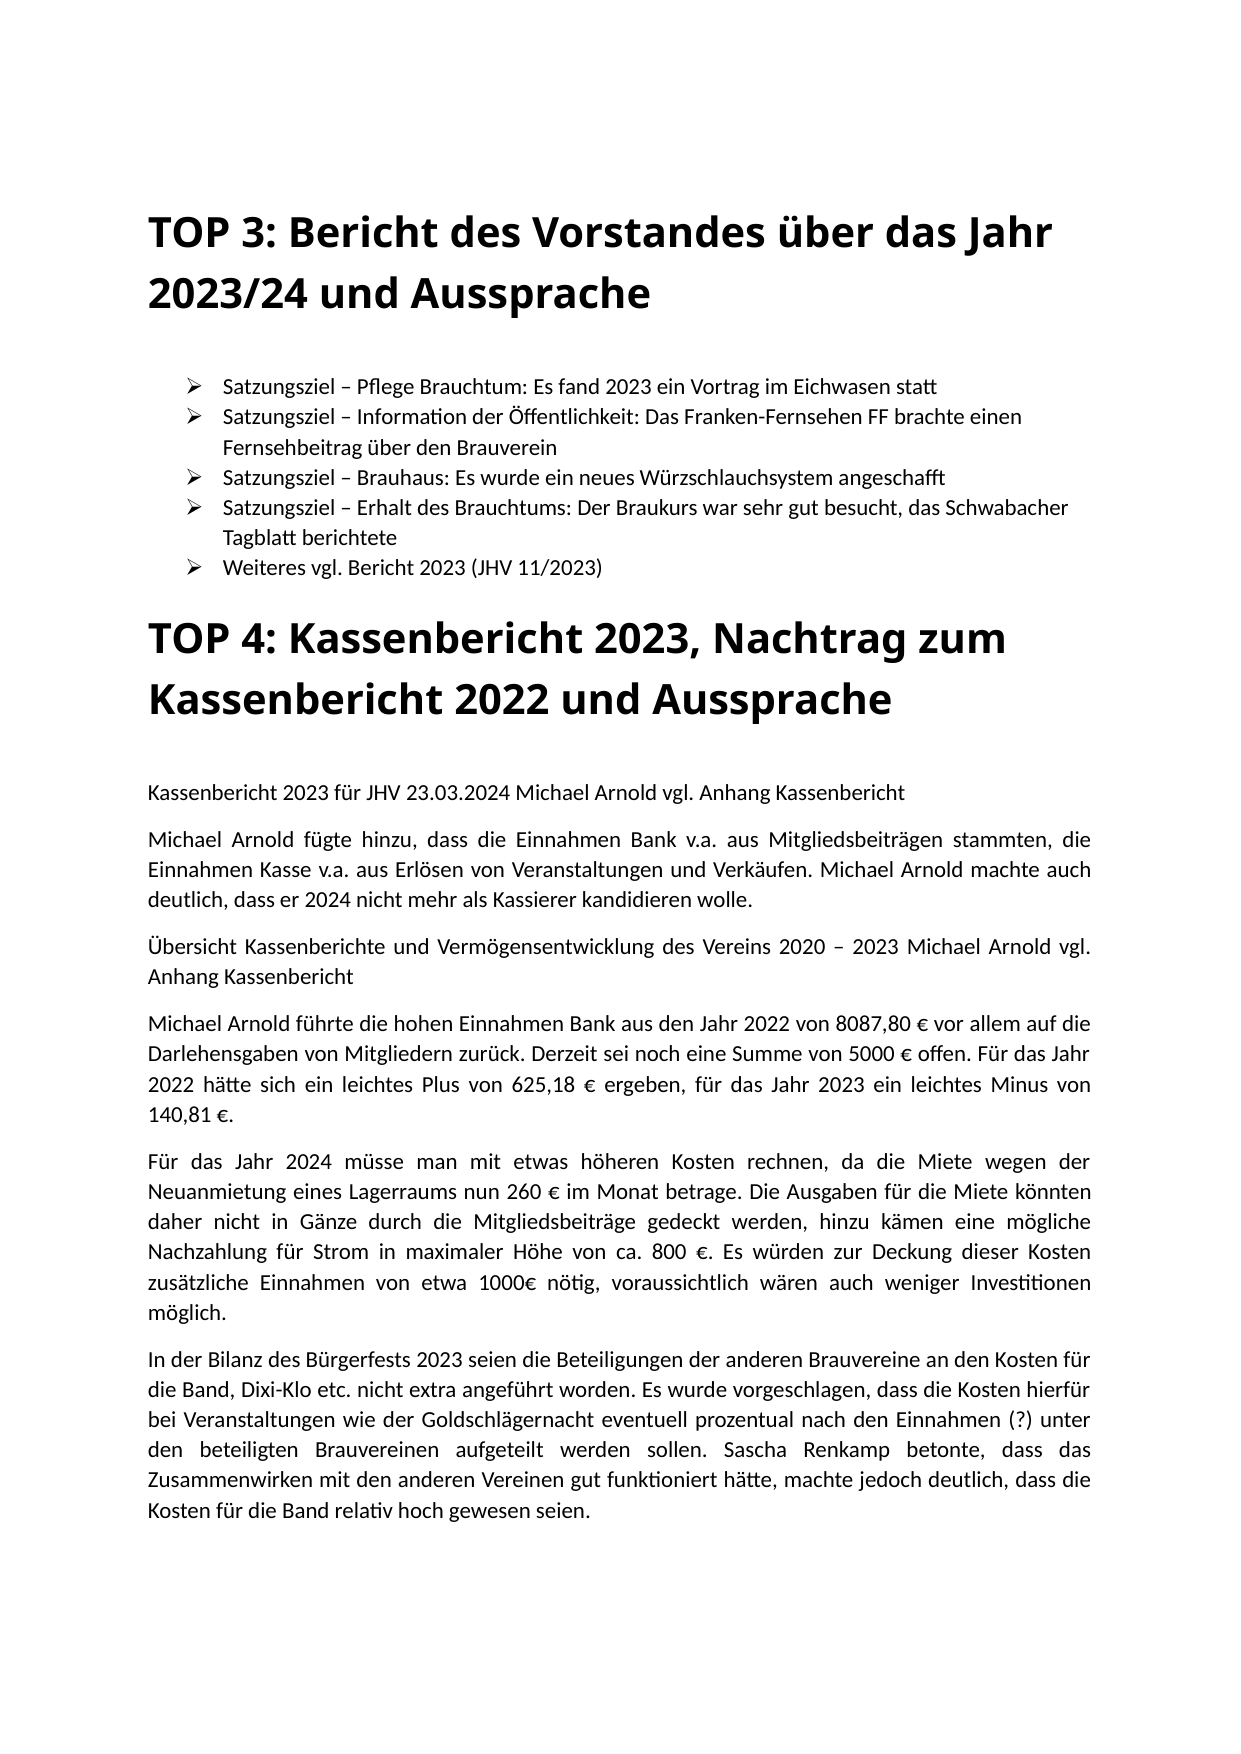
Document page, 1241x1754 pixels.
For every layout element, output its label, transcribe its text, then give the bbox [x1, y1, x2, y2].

text In der Bilanz des Bürgerfests 2023 seien die Beteiligungen der anderen Brauvereine an den Kosten für die Band, Dixi-Klo etc. nicht extra angeführt worden. Es wurde vorgeschlagen, dass die Kosten hierfür bei Veranstaltungen wie der Goldschlägernacht eventuell prozentual nach den Einnahmen (?) unter den beteiligten Brauvereinen aufgeteilt werden sollen. Sascha Renkamp betonte, dass das Zusammenwirken mit den anderen Vereinen gut funktioniert hätte, machte jedoch deutlich, dass die Kosten für die Band relativ hoch gewesen seien. [148, 1345, 1093, 1524]
text Kassenbericht 2023 für JHV 23.03.2024 Michael Arnold vgl. Anhang Kassenbericht [148, 778, 1093, 806]
list Satzungsziel – Brauhaus: Es wurde ein neues Würzschlauchsystem angeschafft [185, 463, 1093, 491]
text Michael Arnold führte die hohen Einnahmen Bank aus den Jahr 2022 von 8087,80 € vor allem auf die Darlehensgaben von Mitgliedern zurück. Derzeit sei noch eine Summe von 5000 € offen. Für das Jahr 2022 hätte sich ein leichtes Plus von 625,18 € ergeben, für das Jahr 2023 ein leichtes Minus von 140,81 €. [148, 1009, 1093, 1128]
text Für das Jahr 2024 müsse man mit etwas höheren Kosten rechnen, da die Miete wegen der Neuanmietung eines Lagerraums nun 260 € im Monat betrage. Die Ausgaben für die Miete könnten daher nicht in Gänze durch die Mitgliedsbeiträge gedeckt werden, hinzu kämen eine mögliche Nachzahlung für Strom in maximaler Höhe von ca. 800 €. Es würden zur Deckung dieser Kosten zusätzliche Einnahmen von etwa 1000€ nötig, voraussichtlich wären auch weniger Investitionen möglich. [148, 1147, 1093, 1326]
list Satzungsziel – Erhalt des Brauchtums: Der Braukurs war sehr gut besucht, das Schwabacher Tagblatt berichtete [185, 493, 1093, 551]
list Satzungsziel – Pflege Brauchtum: Es fand 2023 ein Vortrag im Eichwasen statt [185, 372, 1093, 400]
text Übersicht Kassenberichte und Vermögensentwicklung des Vereins 2020 – 2023 Michael Arnold vgl. Anhang Kassenbericht [148, 932, 1093, 990]
list Satzungsziel – Information der Öffentlichkeit: Das Franken-Fernsehen FF brachte einen Fernsehbeitrag über den Brauverein [185, 402, 1093, 461]
list Weiteres vgl. Bericht 2023 (JHV 11/2023) [185, 553, 1093, 581]
subtitle TOP 3: Bericht des Vorstandes über das Jahr 2023/24 und Aussprache [148, 203, 1093, 321]
text Michael Arnold fügte hinzu, dass die Einnahmen Bank v.a. aus Mitgliedsbeiträgen stammten, die Einnahmen Kasse v.a. aus Erlösen von Veranstaltungen und Verkäufen. Michael Arnold machte auch deutlich, dass er 2024 nicht mehr als Kassierer kandidieren wolle. [148, 825, 1093, 913]
subtitle TOP 4: Kassenbericht 2023, Nachtrag zum Kassenbericht 2022 und Aussprache [148, 609, 1093, 727]
